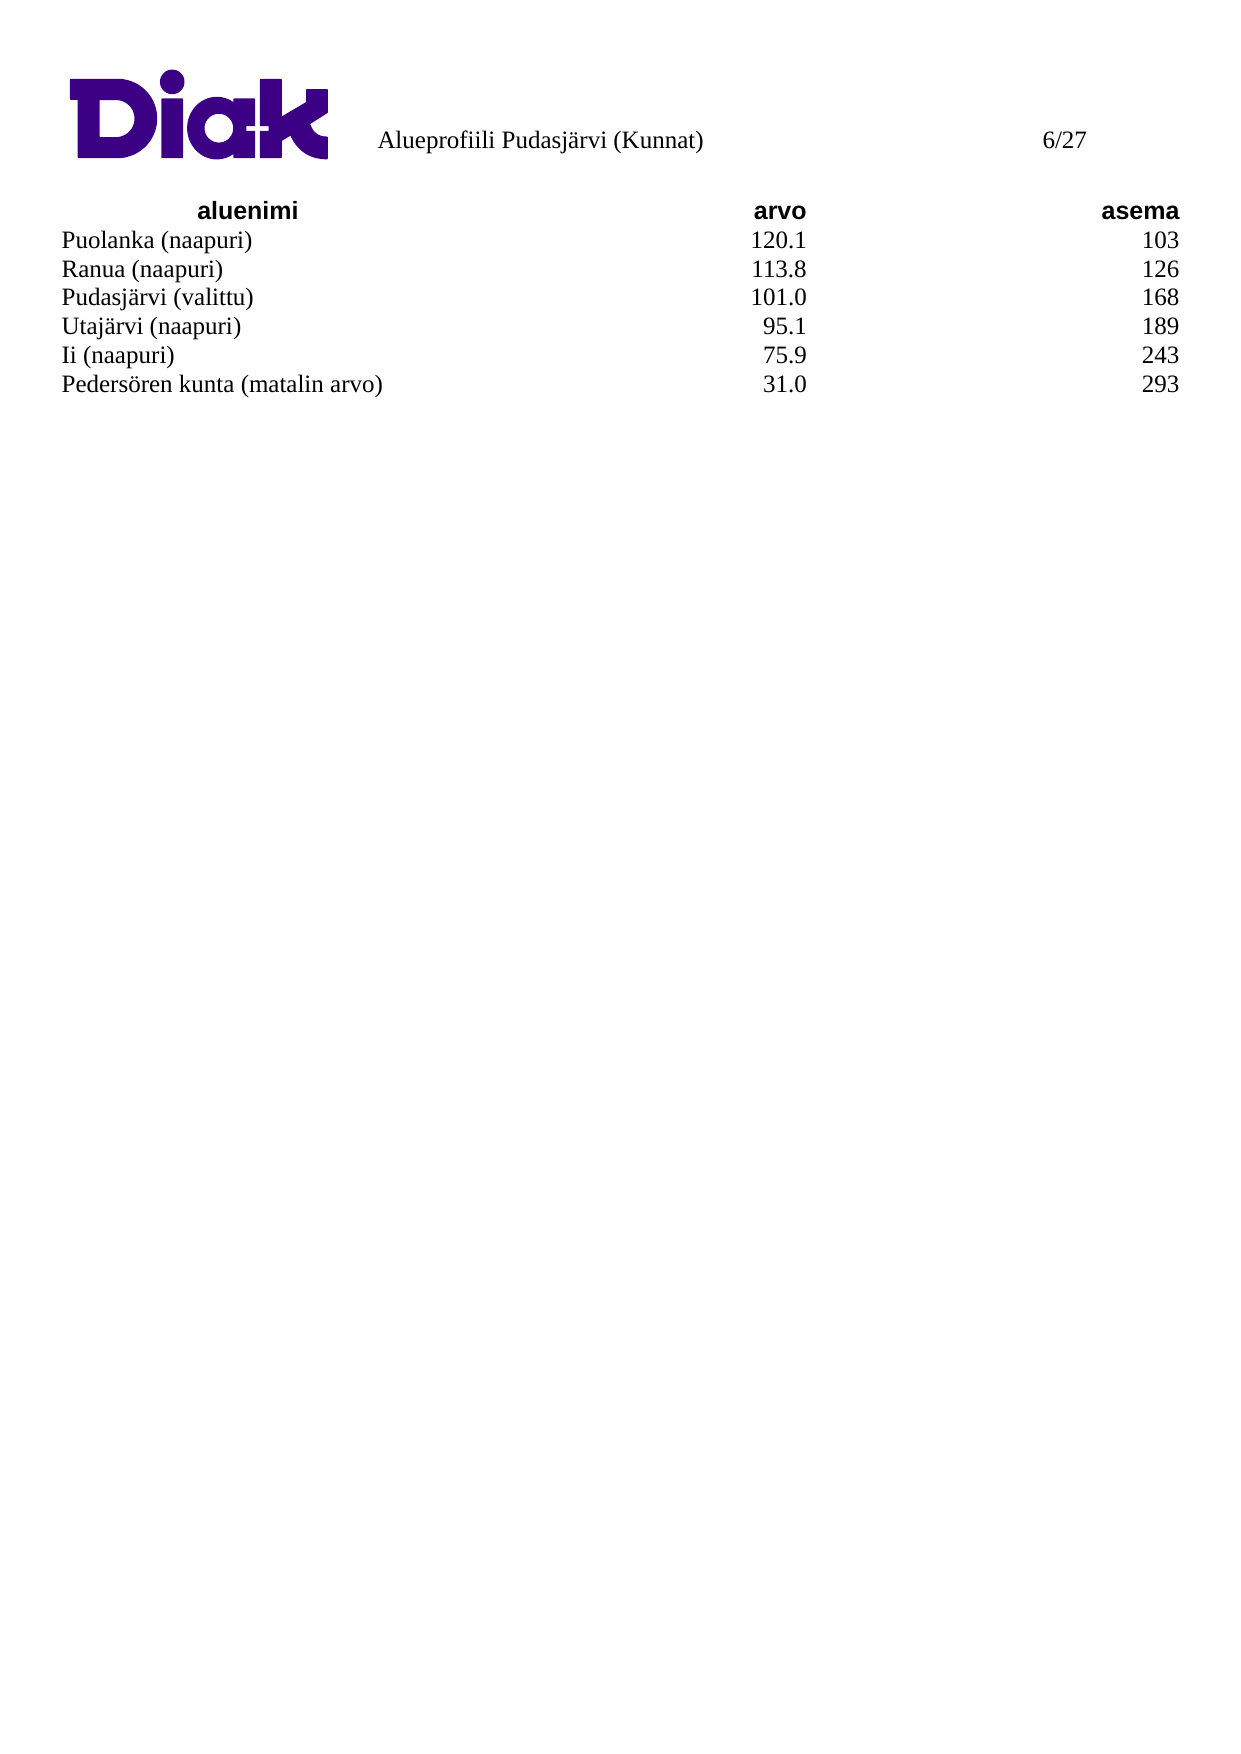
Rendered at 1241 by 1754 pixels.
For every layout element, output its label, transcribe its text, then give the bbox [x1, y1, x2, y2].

table_cell 168 [806, 283, 1179, 311]
table_cell 113.8 [434, 254, 806, 282]
table_cell 103 [806, 225, 1179, 254]
table_header asema [806, 196, 1179, 225]
table_cell 293 [806, 369, 1179, 397]
table_cell Puolanka (naapuri) [61, 225, 434, 254]
table_cell 95.1 [434, 311, 806, 340]
table_cell Pedersören kunta (matalin arvo) [61, 369, 434, 397]
table_cell 75.9 [434, 340, 806, 369]
table_header arvo [434, 196, 806, 225]
table_header aluenimi [61, 196, 434, 225]
table_cell Utajärvi (naapuri) [61, 311, 434, 340]
table_cell 189 [806, 311, 1179, 340]
table_cell Pudasjärvi (valittu) [61, 283, 434, 311]
table_cell 101.0 [434, 283, 806, 311]
table_cell Ii (naapuri) [61, 340, 434, 369]
table_cell Ranua (naapuri) [61, 254, 434, 282]
table_cell 126 [806, 254, 1179, 282]
table_cell 31.0 [434, 369, 806, 397]
table_cell 243 [806, 340, 1179, 369]
table_cell 120.1 [434, 225, 806, 254]
